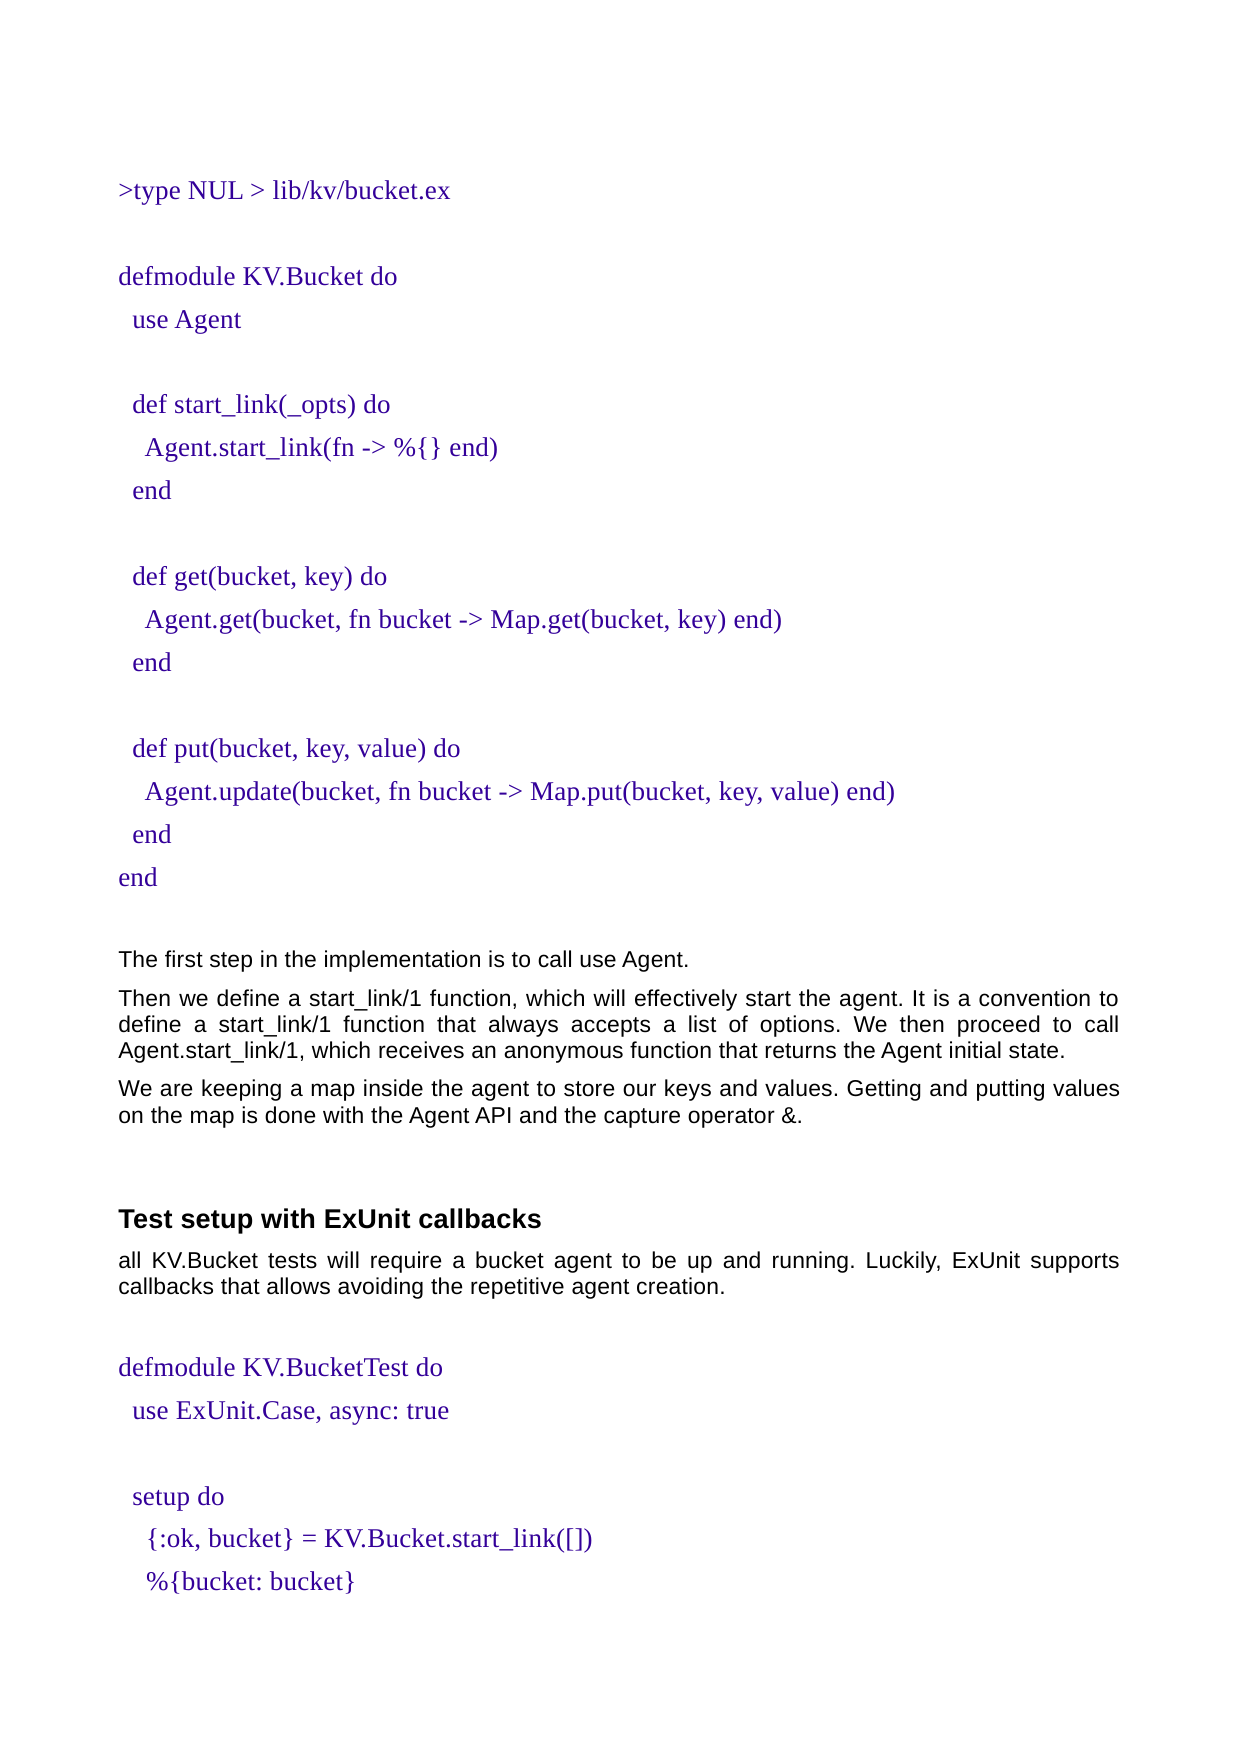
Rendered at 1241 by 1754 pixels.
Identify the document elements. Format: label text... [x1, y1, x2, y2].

text setup do [118, 1479, 1122, 1511]
text Agent.update(bucket, fn bucket -> Map.put(bucket, key, value) end) [118, 775, 1122, 806]
text >type NUL > lib/kv/bucket.ex [118, 174, 1122, 205]
text use Agent [118, 303, 1122, 334]
text use ExUnit.Case, async: true [118, 1394, 1122, 1425]
text end [118, 818, 1122, 849]
text Agent.get(bucket, fn bucket -> Map.get(bucket, key) end) [118, 603, 1122, 634]
text all KV.Bucket tests will require a bucket agent to be up and running. Luckily, ExUnit supports callbacks that allows avoiding the repetitive agent creation. [118, 1247, 1122, 1299]
text We are keeping a map inside the agent to store our keys and values. Getting and putting values on the map is done with the Agent API and the capture operator &. [118, 1075, 1122, 1128]
text def put(bucket, key, value) do [118, 732, 1122, 763]
text The first step in the implementation is to call use Agent. [118, 946, 1122, 973]
text end [118, 646, 1122, 677]
text {:ok, bucket} = KV.Bucket.start_link([]) [118, 1522, 1122, 1554]
text defmodule KV.BucketTest do [118, 1351, 1122, 1382]
text end [118, 861, 1122, 892]
subtitle Test setup with ExUnit callbacks [118, 1203, 1122, 1234]
text def get(bucket, key) do [118, 560, 1122, 591]
text Then we define a start_link/1 function, which will effectively start the agent. It is a convention to define a start_link/1 function that always accepts a list of options. We then proceed to call Agent.start_link/1, which receives an anonymous function that returns the Agent initial state. [118, 984, 1122, 1064]
text Agent.start_link(fn -> %{} end) [118, 431, 1122, 463]
text end [118, 474, 1122, 506]
text %{bucket: bucket} [118, 1565, 1122, 1597]
text def start_link(_opts) do [118, 388, 1122, 420]
text defmodule KV.Bucket do [118, 260, 1122, 291]
